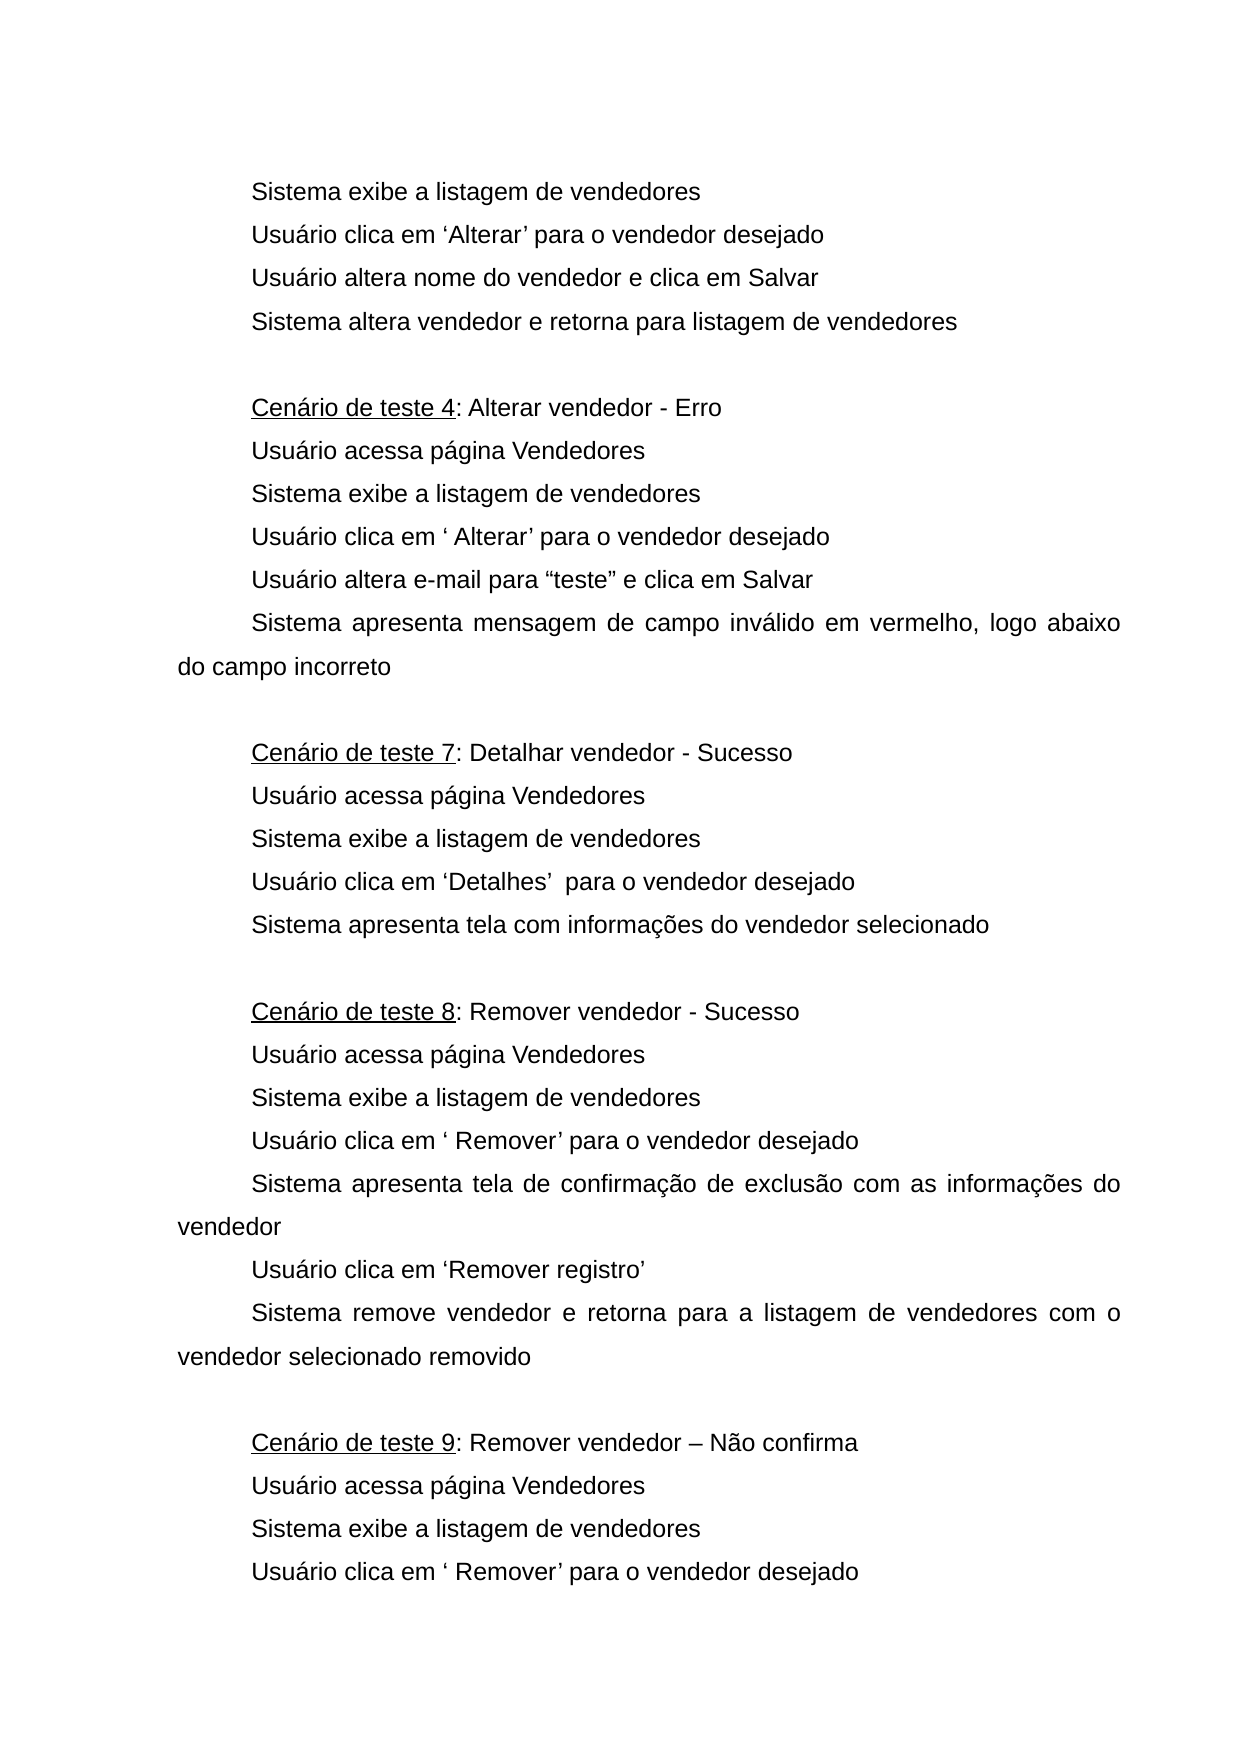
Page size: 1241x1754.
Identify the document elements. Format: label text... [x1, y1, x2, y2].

text Usuário clica em ‘ Alterar’ para o vendedor desejado [177, 522, 1122, 551]
text Usuário altera e-mail para “teste” e clica em Salvar [177, 565, 1122, 594]
text Sistema altera vendedor e retorna para listagem de vendedores [177, 307, 1122, 335]
text Cenário de teste 7: Detalhar vendedor - Sucesso [177, 738, 1122, 767]
text Sistema exibe a listagem de vendedores [177, 1083, 1122, 1112]
text Sistema exibe a listagem de vendedores [177, 1514, 1122, 1543]
text Usuário altera nome do vendedor e clica em Salvar [177, 263, 1122, 292]
text Cenário de teste 4: Alterar vendedor - Erro [177, 393, 1122, 422]
text Usuário clica em ‘Remover registro’ [177, 1255, 1122, 1284]
text Usuário acessa página Vendedores [177, 781, 1122, 810]
text Usuário clica em ‘Alterar’ para o vendedor desejado [177, 220, 1122, 249]
text Cenário de teste 8: Remover vendedor - Sucesso [177, 997, 1122, 1025]
text Usuário acessa página Vendedores [177, 1040, 1122, 1068]
text Sistema exibe a listagem de vendedores [177, 177, 1122, 206]
text Sistema remove vendedor e retorna para a listagem de vendedores com o vendedor selecionado removido [177, 1298, 1122, 1370]
text Sistema apresenta mensagem de campo inválido em vermelho, logo abaixo do campo incorreto [177, 608, 1122, 680]
text Sistema apresenta tela com informações do vendedor selecionado [177, 910, 1122, 939]
text Sistema exibe a listagem de vendedores [177, 824, 1122, 853]
text Sistema exibe a listagem de vendedores [177, 479, 1122, 508]
text Usuário acessa página Vendedores [177, 436, 1122, 465]
text Usuário acessa página Vendedores [177, 1471, 1122, 1500]
text Usuário clica em ‘Detalhes’ para o vendedor desejado [177, 867, 1122, 896]
text Usuário clica em ‘ Remover’ para o vendedor desejado [177, 1557, 1122, 1586]
text Usuário clica em ‘ Remover’ para o vendedor desejado [177, 1126, 1122, 1155]
text Cenário de teste 9: Remover vendedor – Não confirma [177, 1428, 1122, 1457]
text Sistema apresenta tela de confirmação de exclusão com as informações do vendedor [177, 1169, 1122, 1241]
